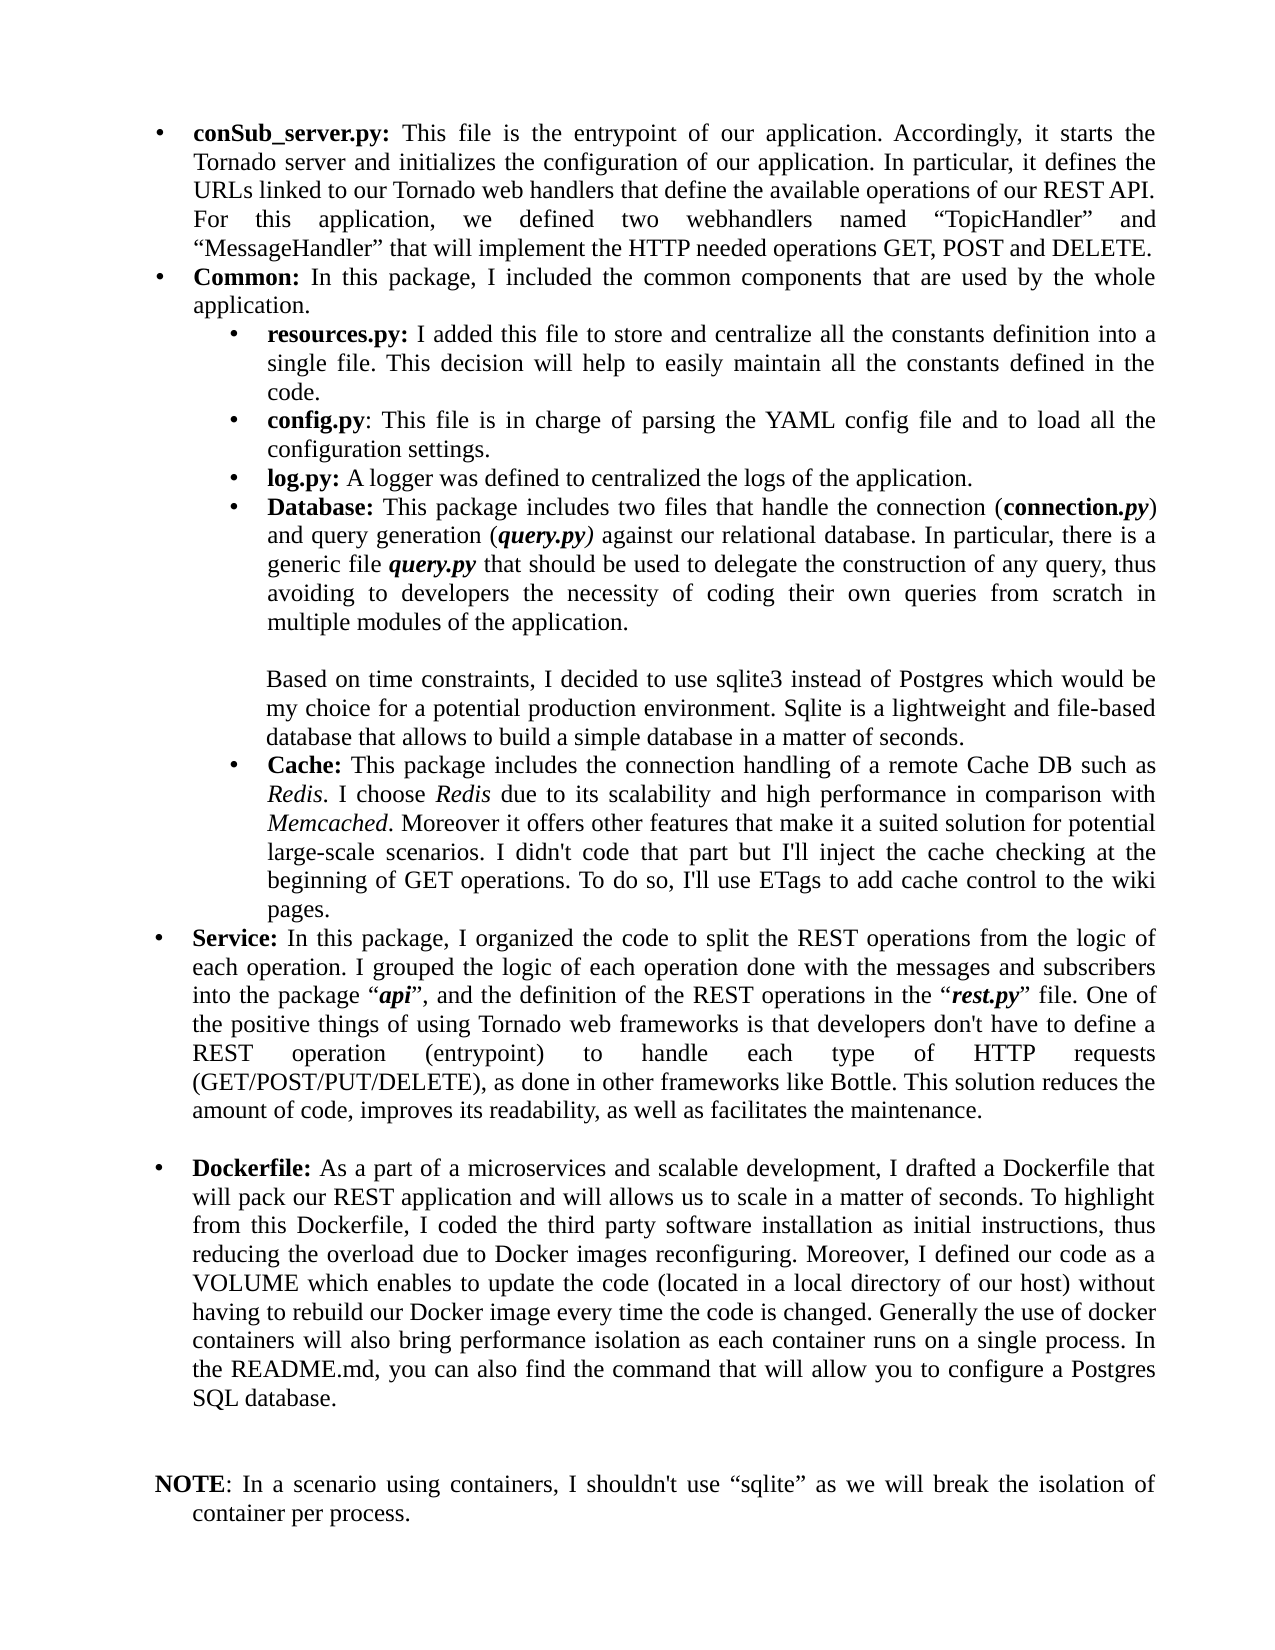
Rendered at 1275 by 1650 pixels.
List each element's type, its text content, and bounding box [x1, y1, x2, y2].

list conSub_server.py: This file is the entrypoint of our application. Accordingly, it starts the Tornado server and initializes the configuration of our application. In particular, it defines the URLs linked to our Tornado web handlers that define the available operations of our REST API. For this application, we defined two webhandlers named “TopicHandler” and “MessageHandler” that will implement the HTTP needed operations GET, POST and DELETE. [156, 118, 1157, 262]
list Common: In this package, I included the common components that are used by the whole application. [156, 262, 1157, 319]
list log.py: A logger was defined to centralized the logs of the application. [229, 463, 1157, 492]
list Database: This package includes two files that handle the connection (connection.py) and query generation (query.py) against our relational database. In particular, there is a generic file query.py that should be used to delegate the construction of any query, thus avoiding to developers the necessity of coding their own queries from scratch in multiple modules of the application. [229, 492, 1157, 636]
list Service: In this package, I organized the code to split the REST operations from the logic of each operation. I grouped the logic of each operation done with the messages and subscribers into the package “api”, and the definition of the REST operations in the “rest.py” file. One of the positive things of using Tornado web frameworks is that developers don't have to define a REST operation (entrypoint) to handle each type of HTTP requests (GET/POST/PUT/DELETE), as done in other frameworks like Bottle. This solution reduces the amount of code, improves its readability, as well as facilitates the maintenance. [154, 923, 1157, 1124]
list resources.py: I added this file to store and centralize all the constants definition into a single file. This decision will help to easily maintain all the constants defined in the code. [229, 319, 1157, 406]
list Cache: This package includes the connection handling of a remote Cache DB such as Redis. I choose Redis due to its scalability and high performance in comparison with Memcached. Moreover it offers other features that make it a suited solution for potential large-scale scenarios. I didn't code that part but I'll inject the cache checking at the beginning of GET operations. To do so, I'll use ETags to add cache control to the wiki pages. [229, 751, 1157, 923]
list config.py: This file is in charge of parsing the YAML config file and to load all the configuration settings. [229, 406, 1157, 463]
list Dockerfile: As a part of a microservices and scalable development, I drafted a Dockerfile that will pack our REST application and will allows us to scale in a matter of seconds. To highlight from this Dockerfile, I coded the third party software installation as initial instructions, thus reducing the overload due to Docker images reconfiguring. Moreover, I defined our code as a VOLUME which enables to update the code (located in a local directory of our host) without having to rebuild our Docker image every time the code is changed. Generally the use of docker containers will also bring performance isolation as each container runs on a single process. In the README.md, you can also find the command that will allow you to configure a Postgres SQL database. [154, 1153, 1157, 1412]
text Based on time constraints, I decided to use sqlite3 instead of Postgres which would be my choice for a potential production environment. Sqlite is a lightweight and file-based database that allows to build a simple database in a matter of seconds. [266, 664, 1157, 751]
text NOTE: In a scenario using containers, I shouldn't use “sqlite” as we will break the isolation of container per process. [154, 1469, 1157, 1527]
